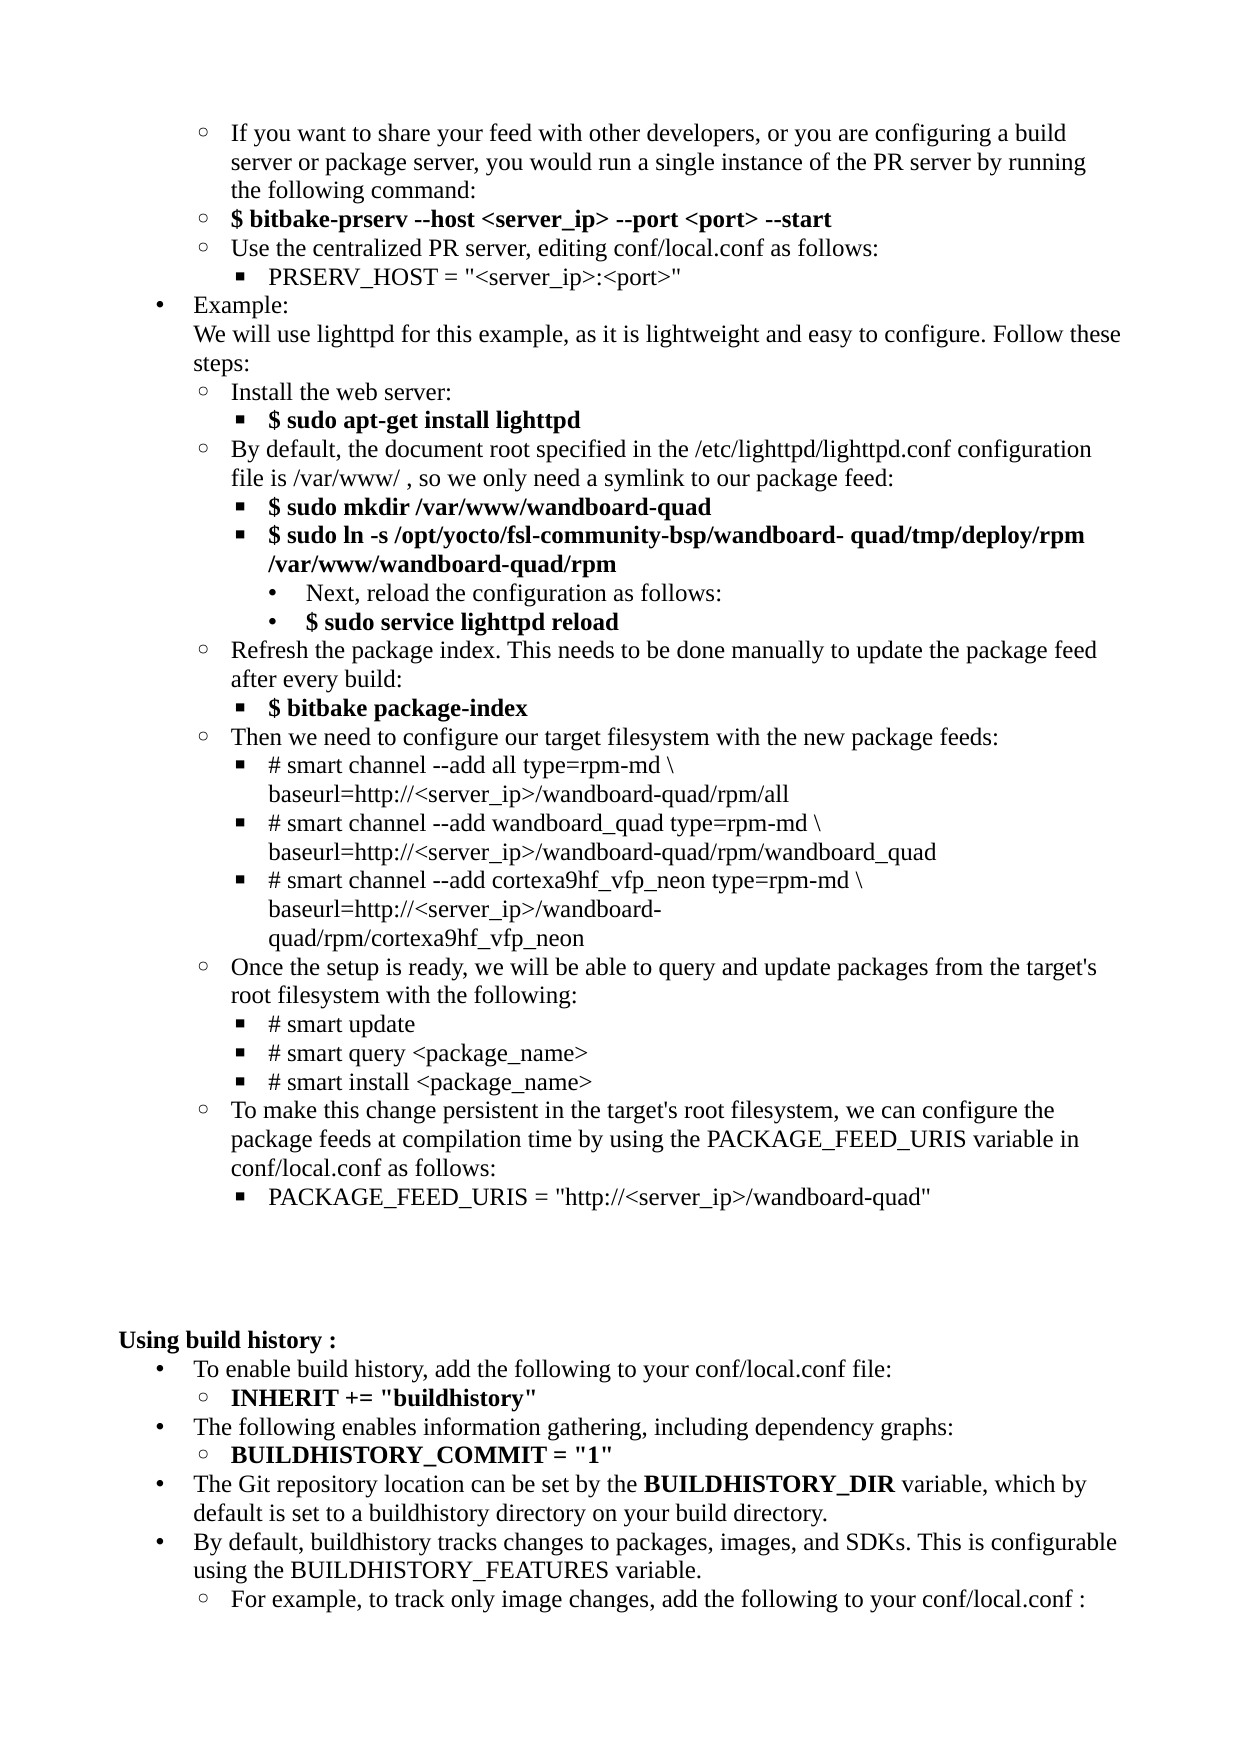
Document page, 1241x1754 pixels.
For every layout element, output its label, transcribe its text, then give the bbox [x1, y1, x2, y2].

list If you want to share your feed with other developers, or you are configuring a build server or package server, you would run a single instance of the PR server by running the following command: [193, 118, 1122, 204]
list Then we need to configure our target filesystem with the new package feeds: [193, 722, 1122, 751]
list Use the centralized PR server, editing conf/local.conf as follows: [193, 233, 1122, 262]
list $ sudo mkdir /var/www/wandboard-quad [231, 492, 1122, 521]
list Install the web server: [193, 377, 1122, 406]
list To make this change persistent in the target's root filesystem, we can configure the package feeds at compilation time by using the PACKAGE_FEED_URIS variable in conf/local.conf as follows: [193, 1096, 1122, 1182]
list PRSERV_HOST = "<server_ip>:<port>" [231, 262, 1122, 291]
list # smart channel --add cortexa9hf_vfp_neon type=rpm-md \ [231, 866, 1122, 894]
list To enable build history, add the following to your conf/local.conf file: [156, 1354, 1122, 1383]
list BUILDHISTORY_COMMIT = "1" [193, 1441, 1122, 1469]
list baseurl=http://<server_ip>/wandboard-quad/rpm/wandboard_quad [231, 837, 1122, 866]
list Next, reload the configuration as follows: [268, 578, 1122, 607]
list $ sudo ln -s /opt/yocto/fsl-community-bsp/wandboard- quad/tmp/deploy/rpm /var/www/wandboard-quad/rpm [231, 521, 1122, 578]
list By default, buildhistory tracks changes to packages, images, and SDKs. This is configurable using the BUILDHISTORY_FEATURES variable. [156, 1527, 1122, 1584]
list # smart query <package_name> [231, 1038, 1122, 1067]
list By default, the document root specified in the /etc/lighttpd/lighttpd.conf configuration file is /var/www/ , so we only need a symlink to our package feed: [193, 434, 1122, 492]
list # smart install <package_name> [231, 1067, 1122, 1096]
list For example, to track only image changes, add the following to your conf/local.conf : [193, 1584, 1122, 1613]
list # smart update [231, 1009, 1122, 1038]
list $ bitbake package-index [231, 693, 1122, 722]
list Example: [156, 291, 1122, 319]
list Once the setup is ready, we will be able to query and update packages from the target's root filesystem with the following: [193, 952, 1122, 1009]
list # smart channel --add wandboard_quad type=rpm-md \ [231, 808, 1122, 837]
list $ sudo service lighttpd reload [268, 607, 1122, 636]
list INHERIT += "buildhistory" [193, 1383, 1122, 1412]
list $ bitbake-prserv --host <server_ip> --port <port> --start [193, 204, 1122, 233]
list # smart channel --add all type=rpm-md \ [231, 751, 1122, 779]
text Using build history : [118, 1326, 1122, 1354]
list baseurl=http://<server_ip>/wandboard-quad/rpm/all [231, 779, 1122, 808]
list The following enables information gathering, including dependency graphs: [156, 1412, 1122, 1441]
list baseurl=http://<server_ip>/wandboard- [231, 894, 1122, 923]
list quad/rpm/cortexa9hf_vfp_neon [231, 923, 1122, 952]
list PACKAGE_FEED_URIS = "http://<server_ip>/wandboard-quad" [231, 1182, 1122, 1211]
list $ sudo apt-get install lighttpd [231, 406, 1122, 434]
list The Git repository location can be set by the BUILDHISTORY_DIR variable, which by default is set to a buildhistory directory on your build directory. [156, 1469, 1122, 1527]
list We will use lighttpd for this example, as it is lightweight and easy to configure. Follow these steps: [156, 319, 1122, 377]
list Refresh the package index. This needs to be done manually to update the package feed after every build: [193, 636, 1122, 693]
